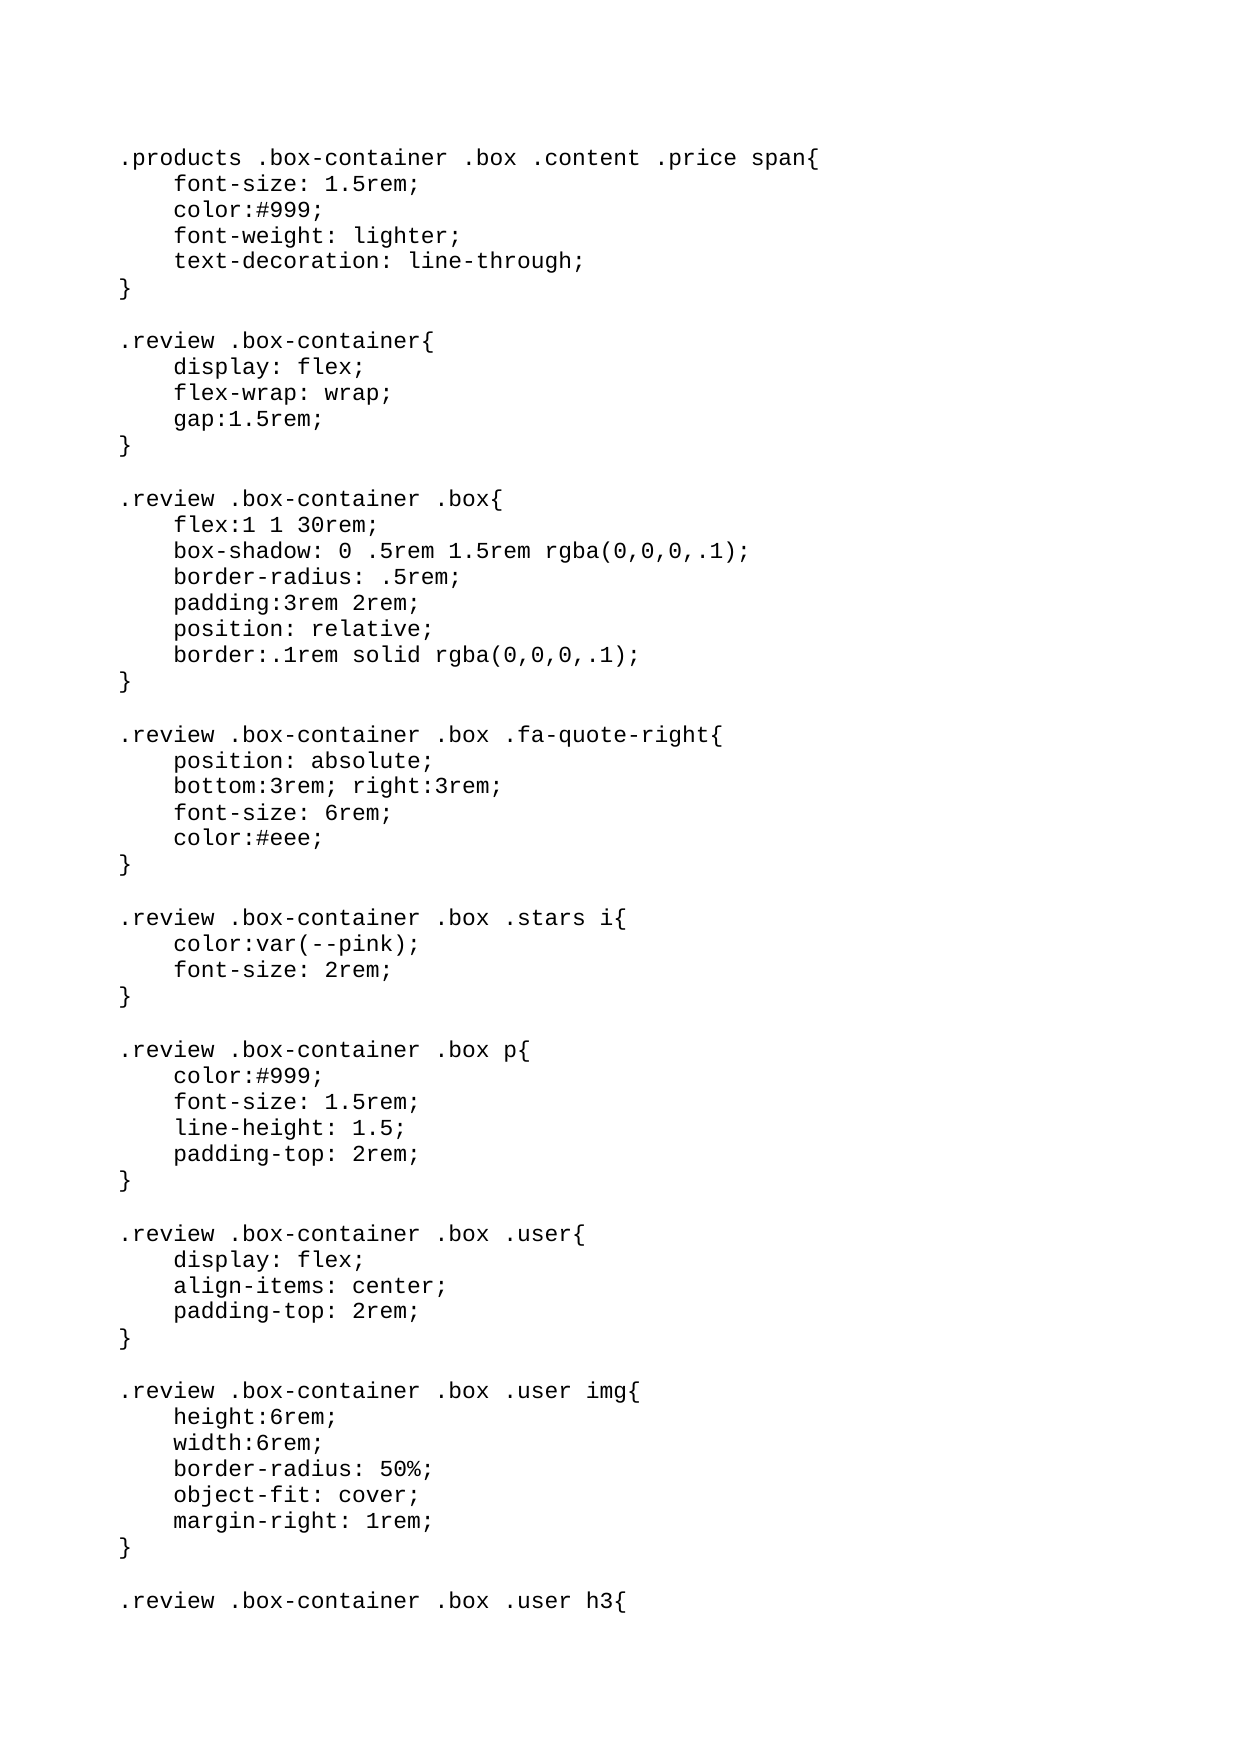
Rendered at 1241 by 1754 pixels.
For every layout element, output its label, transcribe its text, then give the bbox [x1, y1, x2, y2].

text color:var(--pink); [118, 933, 1122, 958]
text } [118, 984, 1122, 1010]
text gap:1.5rem; [118, 408, 1122, 433]
text color:#eee; [118, 827, 1122, 853]
text } [118, 669, 1122, 695]
text } [118, 276, 1122, 302]
text line-height: 1.5; [118, 1116, 1122, 1142]
text display: flex; [118, 1248, 1122, 1274]
text bottom:3rem; right:3rem; [118, 775, 1122, 801]
text font-weight: lighter; [118, 224, 1122, 250]
text font-size: 1.5rem; [118, 172, 1122, 198]
text color:#999; [118, 1064, 1122, 1090]
text .review .box-container .box{ [118, 487, 1122, 513]
text display: flex; [118, 356, 1122, 382]
text font-size: 1.5rem; [118, 1090, 1122, 1116]
text text-decoration: line-through; [118, 250, 1122, 276]
text font-size: 6rem; [118, 801, 1122, 827]
text padding-top: 2rem; [118, 1142, 1122, 1168]
text box-shadow: 0 .5rem 1.5rem rgba(0,0,0,.1); [118, 539, 1122, 565]
text .review .box-container .box .fa-quote-right{ [118, 723, 1122, 749]
text width:6rem; [118, 1432, 1122, 1458]
text font-size: 2rem; [118, 958, 1122, 984]
text border:.1rem solid rgba(0,0,0,.1); [118, 643, 1122, 669]
text } [118, 1168, 1122, 1194]
text } [118, 853, 1122, 879]
text height:6rem; [118, 1406, 1122, 1432]
text .review .box-container .box .stars i{ [118, 907, 1122, 933]
text .review .box-container{ [118, 330, 1122, 356]
text .review .box-container .box .user{ [118, 1222, 1122, 1248]
text .products .box-container .box .content .price span{ [118, 146, 1122, 172]
text border-radius: .5rem; [118, 565, 1122, 591]
text object-fit: cover; [118, 1483, 1122, 1509]
text .review .box-container .box p{ [118, 1038, 1122, 1064]
text color:#999; [118, 198, 1122, 224]
text } [118, 1326, 1122, 1352]
text position: absolute; [118, 749, 1122, 775]
text align-items: center; [118, 1274, 1122, 1300]
text .review .box-container .box .user h3{ [118, 1589, 1122, 1615]
text padding:3rem 2rem; [118, 591, 1122, 617]
text flex:1 1 30rem; [118, 513, 1122, 539]
text position: relative; [118, 617, 1122, 643]
text flex-wrap: wrap; [118, 382, 1122, 408]
text padding-top: 2rem; [118, 1300, 1122, 1326]
text .review .box-container .box .user img{ [118, 1380, 1122, 1406]
text border-radius: 50%; [118, 1458, 1122, 1483]
text } [118, 433, 1122, 459]
text margin-right: 1rem; [118, 1509, 1122, 1535]
text } [118, 1535, 1122, 1561]
